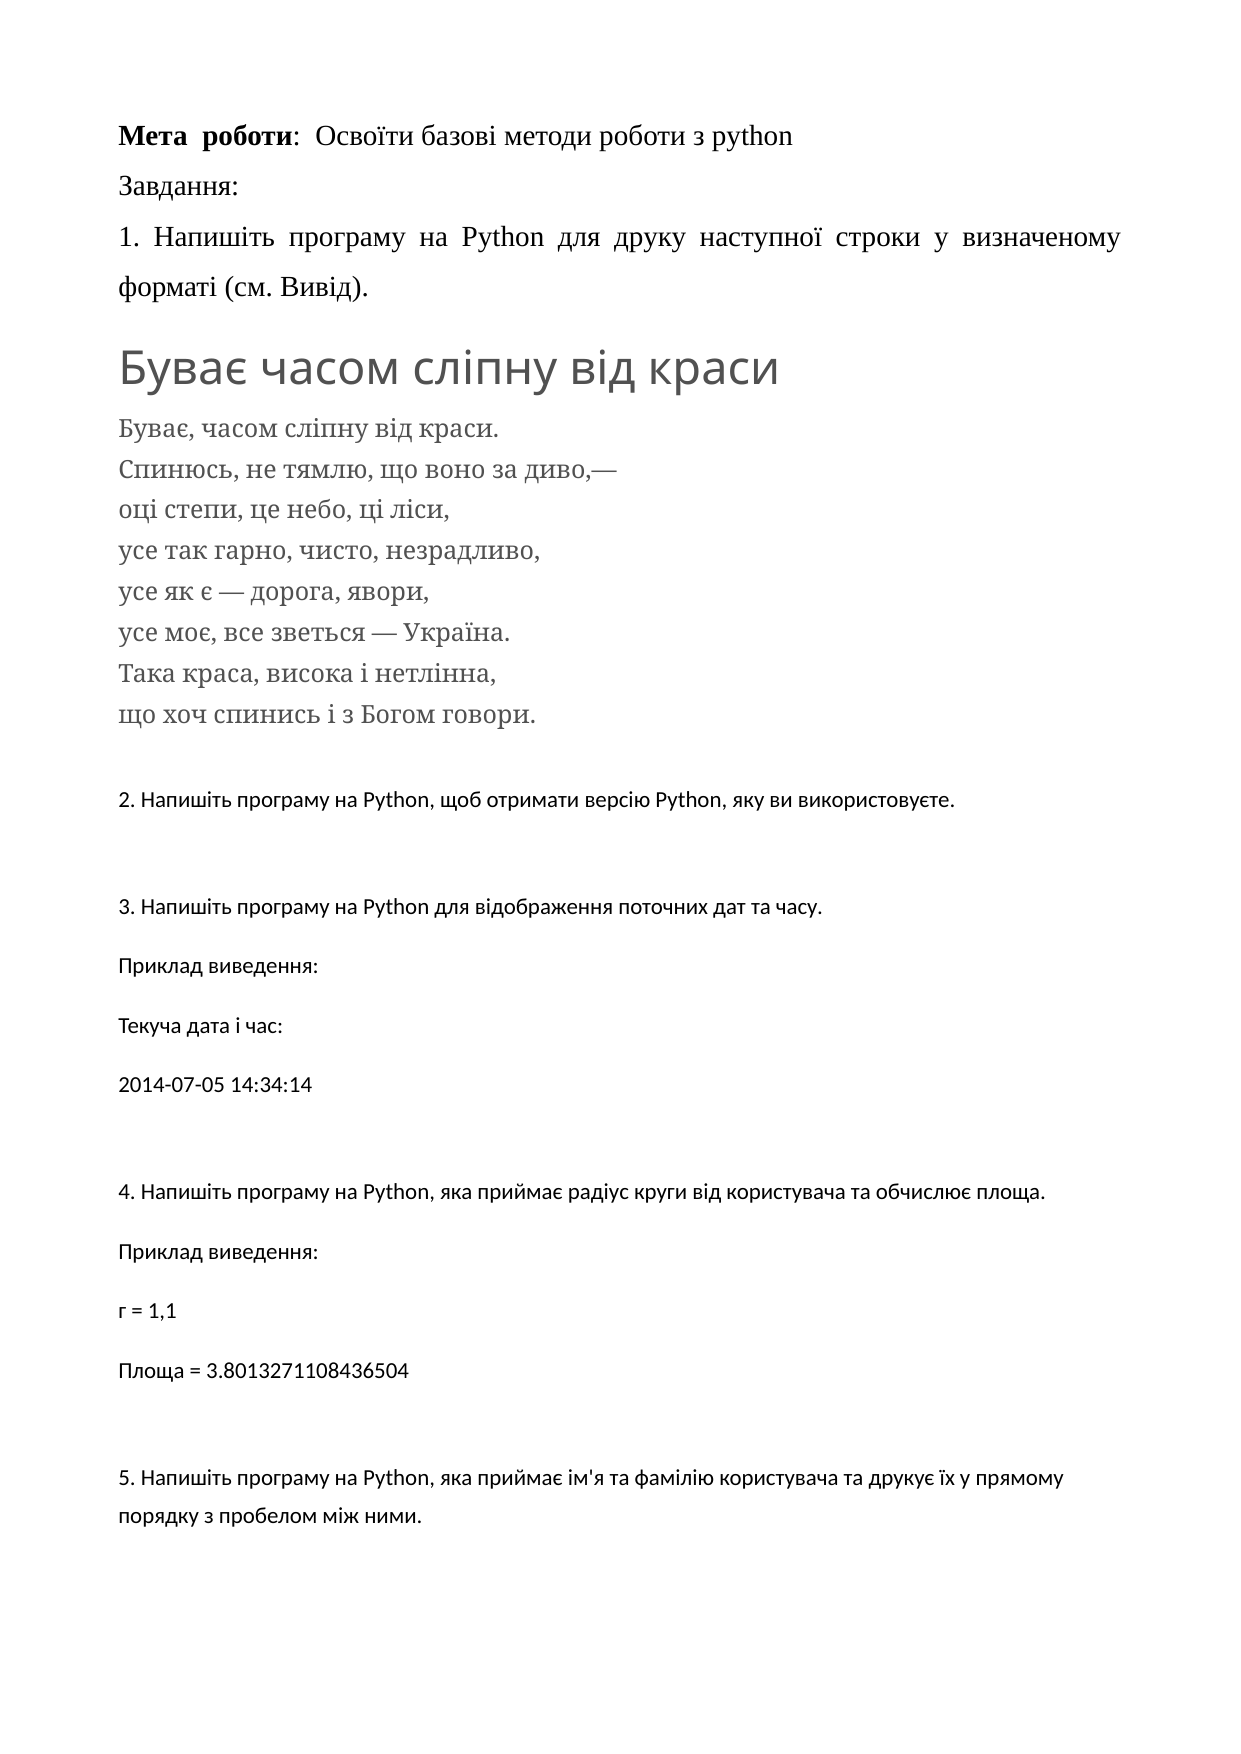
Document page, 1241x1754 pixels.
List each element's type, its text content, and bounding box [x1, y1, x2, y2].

text 2014-07-05 14:34:14 [118, 1070, 1122, 1098]
text 2. Напишіть програму на Python, щоб отримати версію Python, яку ви використовуєте. [118, 785, 1122, 813]
text Мета роботи: Освоїти базові методи роботи з python [118, 118, 1122, 152]
text 3. Напишіть програму на Python для відображення поточних дат та часу. [118, 892, 1122, 920]
text Текуча дата і час: [118, 1011, 1122, 1039]
text Буває часом сліпну від краси [118, 334, 1122, 398]
text Приклад виведення: [118, 1237, 1122, 1265]
text Буває, часом сліпну від краси. Спинюсь, не тямлю, що воно за диво,— оці степи, це небо, ці ліси, усе так гарно, чисто, незрадливо, усе як є — дорога, явори, усе моє, все зветься — Україна. Така краса, висока і нетлінна, що хоч спинись і з Богом говори. [118, 411, 1122, 730]
text Завдання: [118, 168, 1122, 202]
text 4. Напишіть програму на Python, яка приймає радіус круги від користувача та обчислює площа. [118, 1177, 1122, 1205]
text Площа = 3.8013271108436504 [118, 1356, 1122, 1384]
text 1. Напишіть програму на Python для друку наступної строки у визначеному форматі (см. Вивід). [118, 219, 1122, 303]
text г = 1,1 [118, 1296, 1122, 1324]
text Приклад виведення: [118, 951, 1122, 979]
text 5. Напишіть програму на Python, яка приймає ім'я та фамілію користувача та друкує їх у прямому порядку з пробелом між ними. [118, 1463, 1122, 1529]
